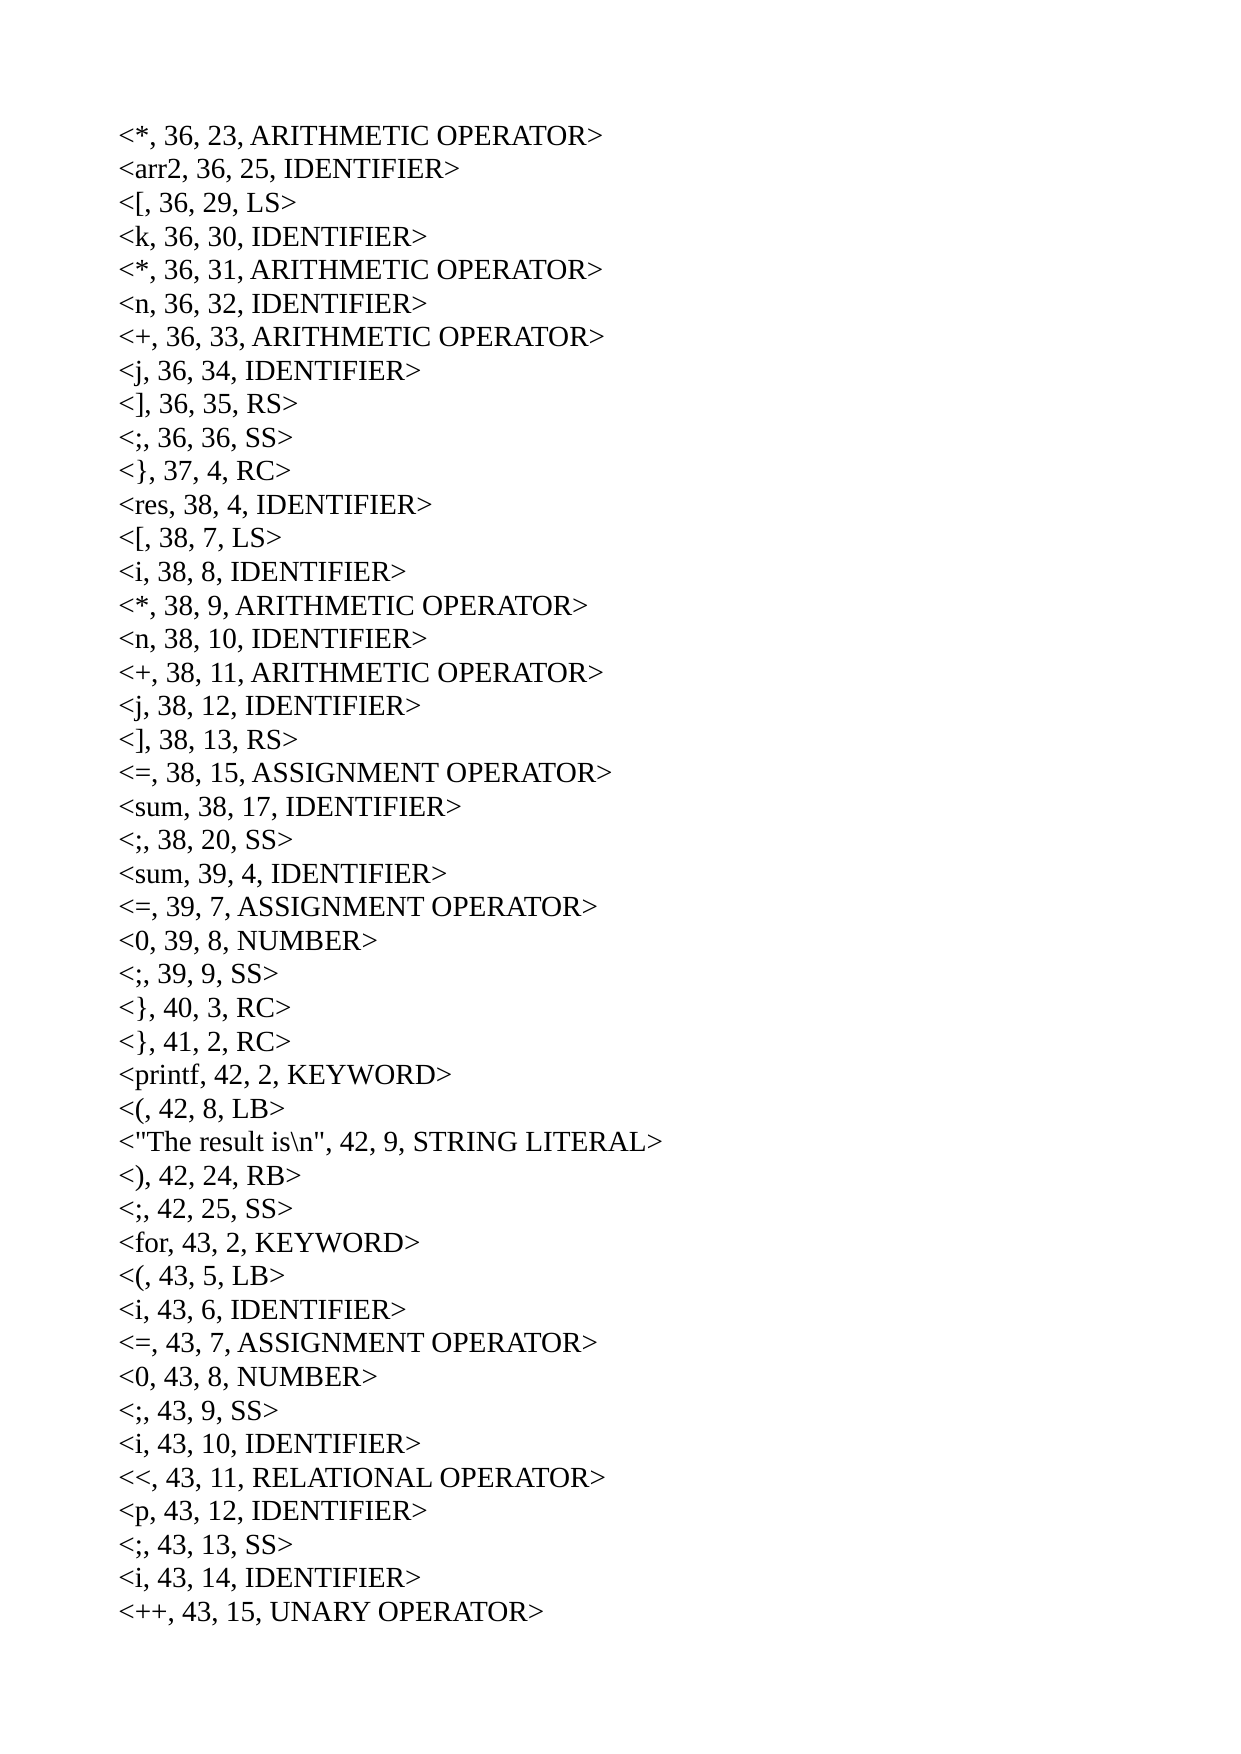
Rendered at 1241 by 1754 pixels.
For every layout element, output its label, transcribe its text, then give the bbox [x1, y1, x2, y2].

text <], 36, 35, RS> [118, 386, 1122, 420]
text <i, 43, 14, IDENTIFIER> [118, 1560, 1122, 1594]
text <res, 38, 4, IDENTIFIER> [118, 487, 1122, 521]
text <arr2, 36, 25, IDENTIFIER> [118, 152, 1122, 185]
text <}, 37, 4, RC> [118, 453, 1122, 487]
text <p, 43, 12, IDENTIFIER> [118, 1493, 1122, 1527]
text <j, 36, 34, IDENTIFIER> [118, 353, 1122, 386]
text <;, 42, 25, SS> [118, 1191, 1122, 1225]
text <}, 40, 3, RC> [118, 990, 1122, 1024]
text <(, 43, 5, LB> [118, 1258, 1122, 1292]
text <=, 43, 7, ASSIGNMENT OPERATOR> [118, 1326, 1122, 1359]
text <=, 38, 15, ASSIGNMENT OPERATOR> [118, 755, 1122, 789]
text <+, 36, 33, ARITHMETIC OPERATOR> [118, 319, 1122, 353]
text <printf, 42, 2, KEYWORD> [118, 1057, 1122, 1091]
text <[, 38, 7, LS> [118, 521, 1122, 554]
text <i, 38, 8, IDENTIFIER> [118, 554, 1122, 588]
text <;, 43, 9, SS> [118, 1393, 1122, 1426]
text <i, 43, 10, IDENTIFIER> [118, 1426, 1122, 1460]
text <;, 43, 13, SS> [118, 1527, 1122, 1560]
text <i, 43, 6, IDENTIFIER> [118, 1292, 1122, 1326]
text <[, 36, 29, LS> [118, 185, 1122, 219]
text <0, 39, 8, NUMBER> [118, 923, 1122, 957]
text <], 38, 13, RS> [118, 722, 1122, 755]
text <+, 38, 11, ARITHMETIC OPERATOR> [118, 655, 1122, 688]
text <0, 43, 8, NUMBER> [118, 1359, 1122, 1393]
text <), 42, 24, RB> [118, 1158, 1122, 1191]
text <*, 36, 23, ARITHMETIC OPERATOR> [118, 118, 1122, 152]
text <*, 36, 31, ARITHMETIC OPERATOR> [118, 252, 1122, 286]
text <=, 39, 7, ASSIGNMENT OPERATOR> [118, 889, 1122, 923]
text <<, 43, 11, RELATIONAL OPERATOR> [118, 1460, 1122, 1493]
text <k, 36, 30, IDENTIFIER> [118, 219, 1122, 252]
text <j, 38, 12, IDENTIFIER> [118, 688, 1122, 722]
text <;, 39, 9, SS> [118, 957, 1122, 990]
text <;, 36, 36, SS> [118, 420, 1122, 453]
text <sum, 38, 17, IDENTIFIER> [118, 789, 1122, 822]
text <n, 36, 32, IDENTIFIER> [118, 286, 1122, 319]
text <sum, 39, 4, IDENTIFIER> [118, 856, 1122, 889]
text <++, 43, 15, UNARY OPERATOR> [118, 1594, 1122, 1627]
text <"The result is\n", 42, 9, STRING LITERAL> [118, 1124, 1122, 1158]
text <(, 42, 8, LB> [118, 1091, 1122, 1124]
text <}, 41, 2, RC> [118, 1024, 1122, 1057]
text <n, 38, 10, IDENTIFIER> [118, 621, 1122, 655]
text <for, 43, 2, KEYWORD> [118, 1225, 1122, 1258]
text <*, 38, 9, ARITHMETIC OPERATOR> [118, 588, 1122, 621]
text <;, 38, 20, SS> [118, 822, 1122, 856]
